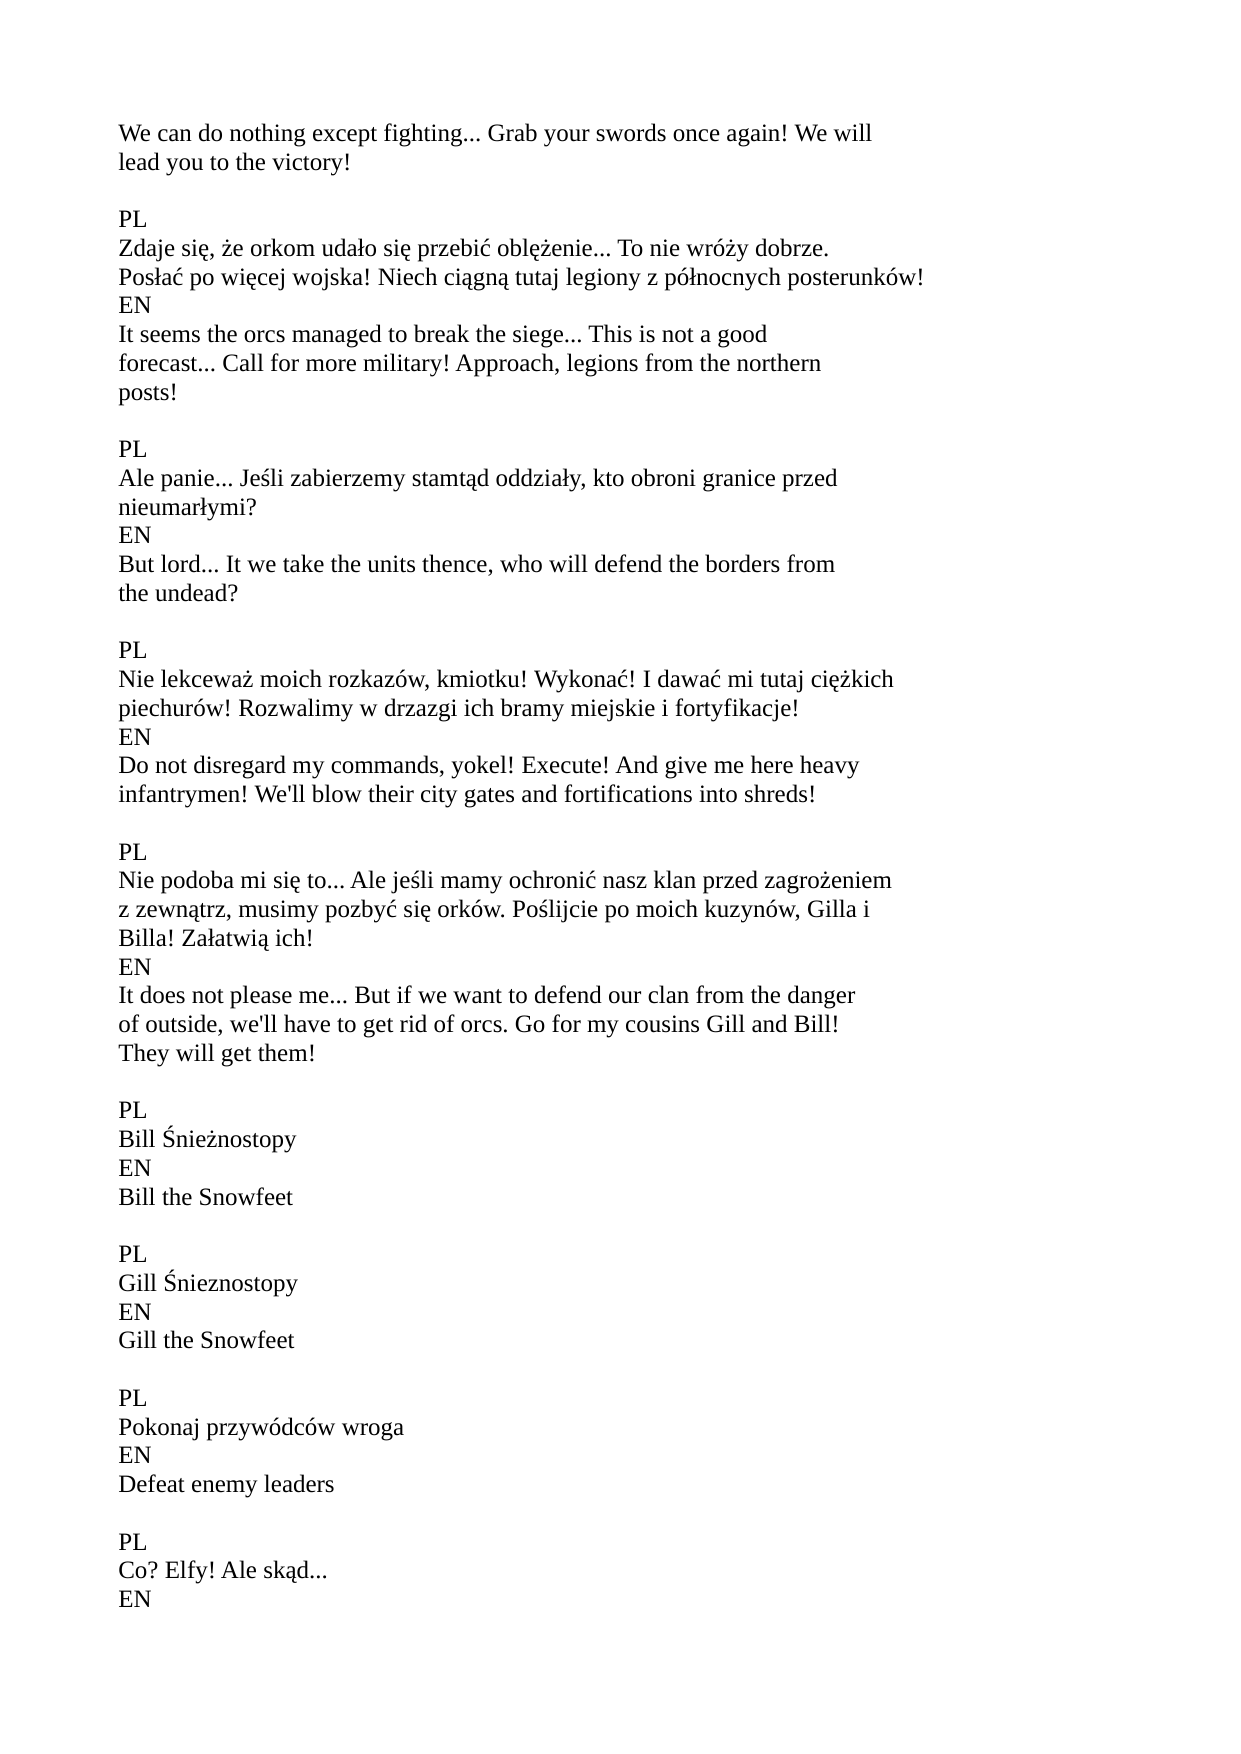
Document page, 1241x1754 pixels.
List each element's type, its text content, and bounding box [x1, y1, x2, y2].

text Gill the Snowfeet [118, 1326, 1122, 1354]
text z zewnątrz, musimy pozbyć się orków. Poślijcie po moich kuzynów, Gilla i [118, 894, 1122, 923]
text EN [118, 521, 1122, 549]
text Do not disregard my commands, yokel! Execute! And give me here heavy [118, 751, 1122, 779]
text Bill the Snowfeet [118, 1182, 1122, 1211]
text Nie lekceważ moich rozkazów, kmiotku! Wykonać! I dawać mi tutaj ciężkich [118, 664, 1122, 693]
text EN [118, 1584, 1122, 1613]
text EN [118, 1297, 1122, 1326]
text of outside, we'll have to get rid of orcs. Go for my cousins Gill and Bill! [118, 1009, 1122, 1038]
text EN [118, 952, 1122, 981]
text Posłać po więcej wojska! Niech ciągną tutaj legiony z północnych posterunków! [118, 262, 1122, 291]
text lead you to the victory! [118, 147, 1122, 176]
text Ale panie... Jeśli zabierzemy stamtąd oddziały, kto obroni granice przed [118, 463, 1122, 492]
text EN [118, 291, 1122, 319]
text infantrymen! We'll blow their city gates and fortifications into shreds! [118, 779, 1122, 808]
text Pokonaj przywódców wroga [118, 1412, 1122, 1441]
text It seems the orcs managed to break the siege... This is not a good [118, 319, 1122, 348]
text PL [118, 1383, 1122, 1412]
text PL [118, 636, 1122, 664]
text It does not please me... But if we want to defend our clan from the danger [118, 981, 1122, 1009]
text the undead? [118, 578, 1122, 607]
text Nie podoba mi się to... Ale jeśli mamy ochronić nasz klan przed zagrożeniem [118, 866, 1122, 894]
text EN [118, 1153, 1122, 1182]
text PL [118, 1096, 1122, 1124]
text But lord... It we take the units thence, who will defend the borders from [118, 549, 1122, 578]
text PL [118, 1239, 1122, 1268]
text Bill Śnieżnostopy [118, 1124, 1122, 1153]
text We can do nothing except fighting... Grab your swords once again! We will [118, 118, 1122, 147]
text Gill Śnieznostopy [118, 1268, 1122, 1297]
text PL [118, 434, 1122, 463]
text PL [118, 204, 1122, 233]
text They will get them! [118, 1038, 1122, 1067]
text piechurów! Rozwalimy w drzazgi ich bramy miejskie i fortyfikacje! [118, 693, 1122, 722]
text PL [118, 837, 1122, 866]
text EN [118, 1441, 1122, 1469]
text nieumarłymi? [118, 492, 1122, 521]
text posts! [118, 377, 1122, 406]
text Billa! Załatwią ich! [118, 923, 1122, 952]
text forecast... Call for more military! Approach, legions from the northern [118, 348, 1122, 377]
text EN [118, 722, 1122, 751]
text Zdaje się, że orkom udało się przebić oblężenie... To nie wróży dobrze. [118, 233, 1122, 262]
text Co? Elfy! Ale skąd... [118, 1556, 1122, 1584]
text Defeat enemy leaders [118, 1469, 1122, 1498]
text PL [118, 1527, 1122, 1556]
